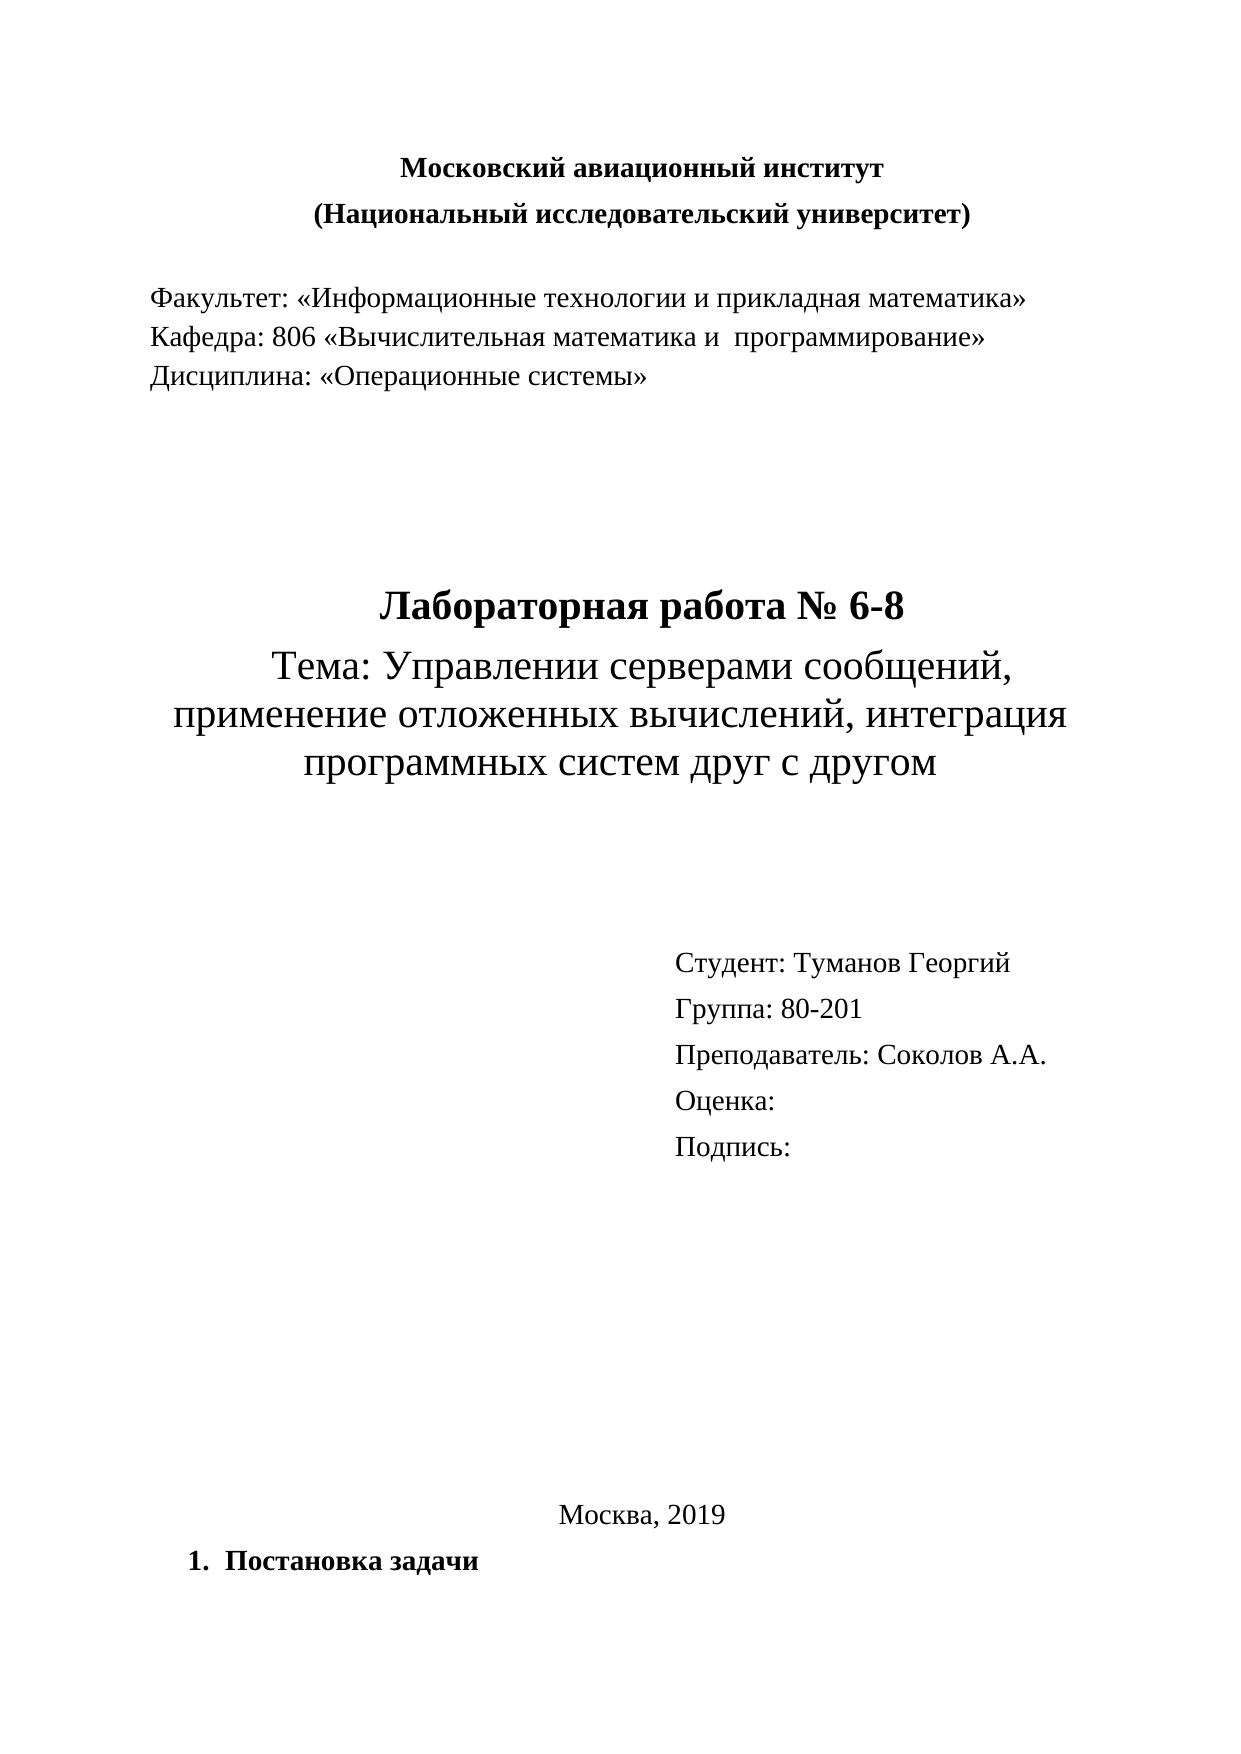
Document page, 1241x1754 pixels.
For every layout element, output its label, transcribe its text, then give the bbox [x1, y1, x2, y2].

text Дисциплина: «Операционные системы» [150, 358, 1090, 391]
text Факультет: «Информационные технологии и прикладная математика» [150, 281, 1090, 314]
text Студент: Туманов Георгий [667, 945, 1090, 978]
text Оценка: [667, 1083, 1090, 1116]
text Кафедра: 806 «Вычислительная математика и программирование» [150, 319, 1090, 353]
list Постановка задачи [187, 1543, 1090, 1577]
text Группа: 80-201 [667, 991, 1090, 1024]
text (Национальный исследовательский университет) [150, 196, 1090, 229]
text Тема: Управлении серверами сообщений, применение отложенных вычислений, интеграция программных систем друг с другом [150, 641, 1090, 784]
text Московский авиационный институт [150, 150, 1090, 183]
text Преподаватель: Соколов А.А. [667, 1037, 1090, 1070]
text Лабораторная работа № 6-8 [150, 580, 1090, 628]
text Подпись: [667, 1129, 1090, 1162]
text Москва, 2019 [150, 1497, 1090, 1531]
